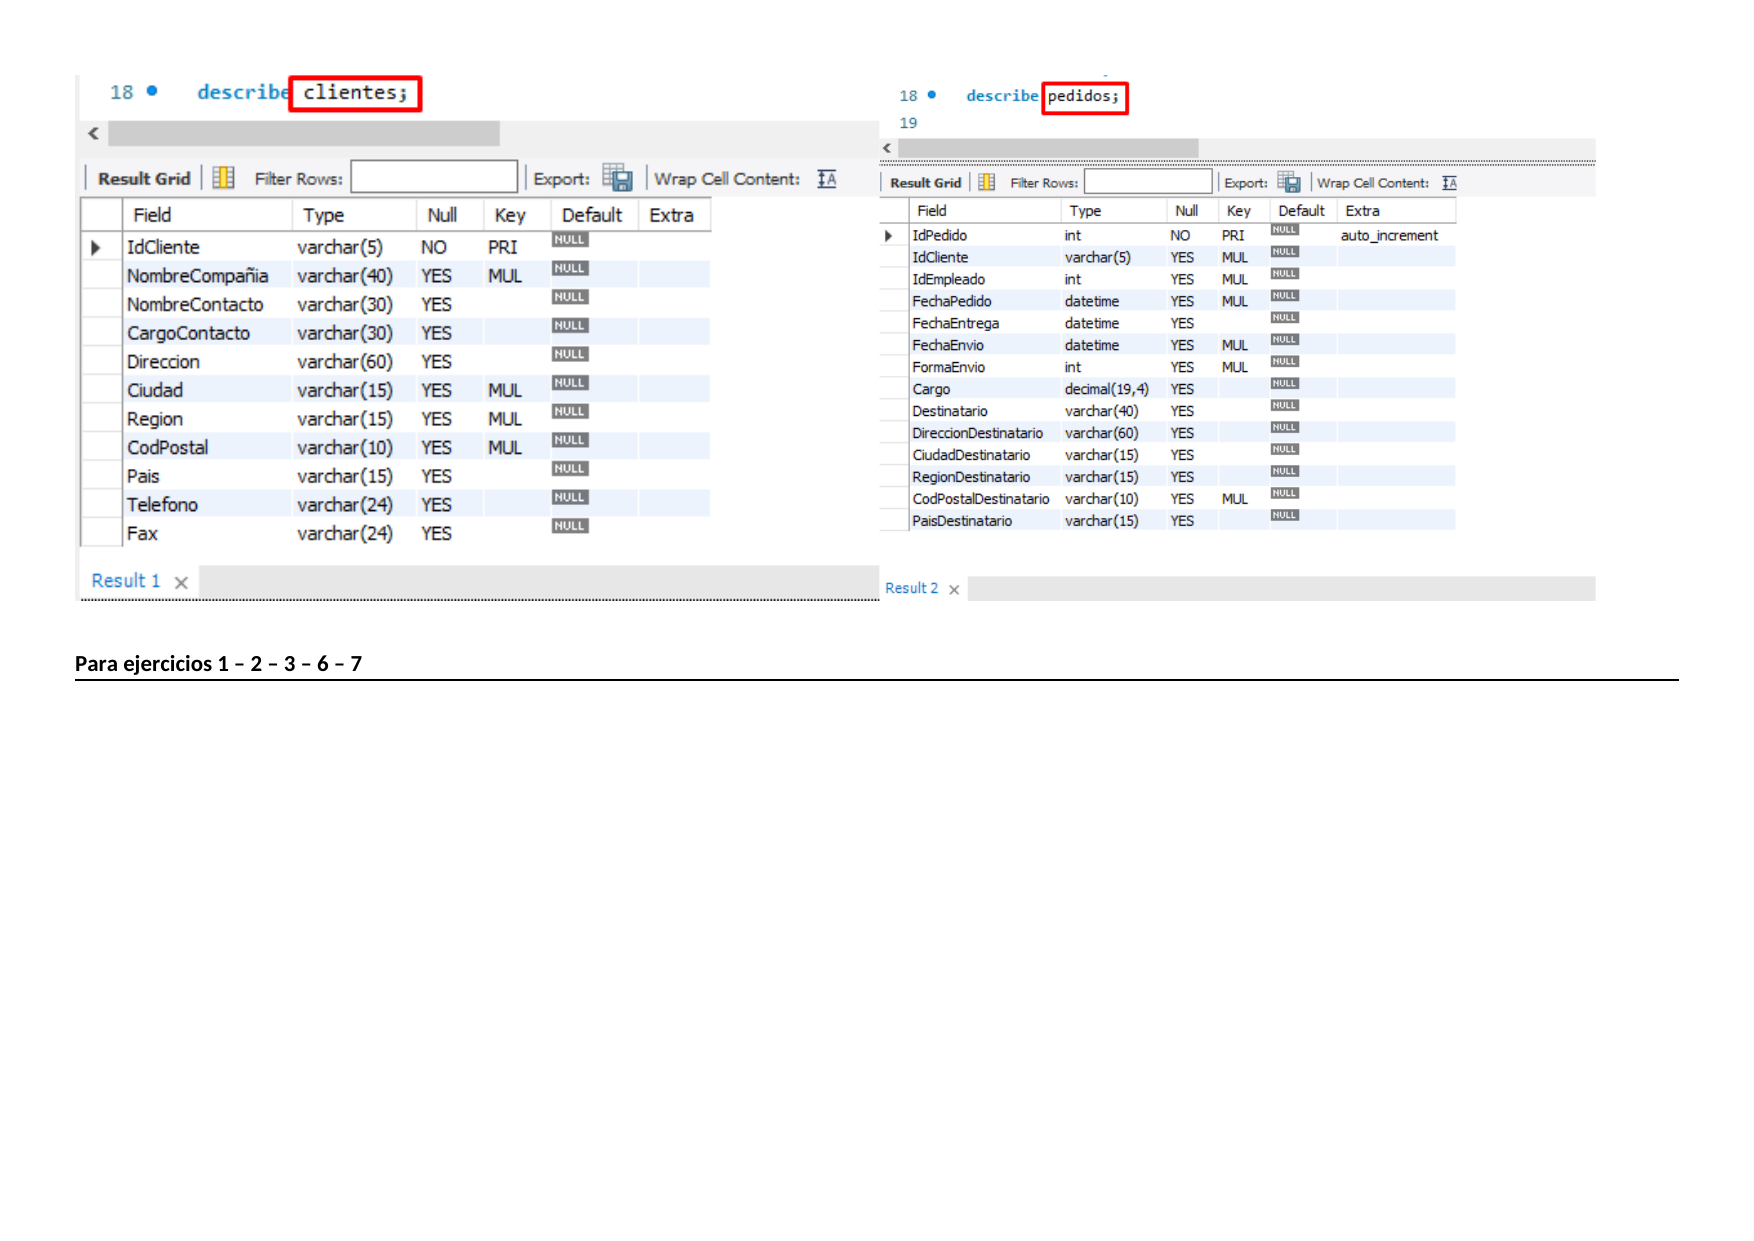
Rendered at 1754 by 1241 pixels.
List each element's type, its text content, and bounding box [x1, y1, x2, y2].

text Para ejercicios 1 – 2 – 3 – 6 – 7 [75, 649, 1679, 679]
